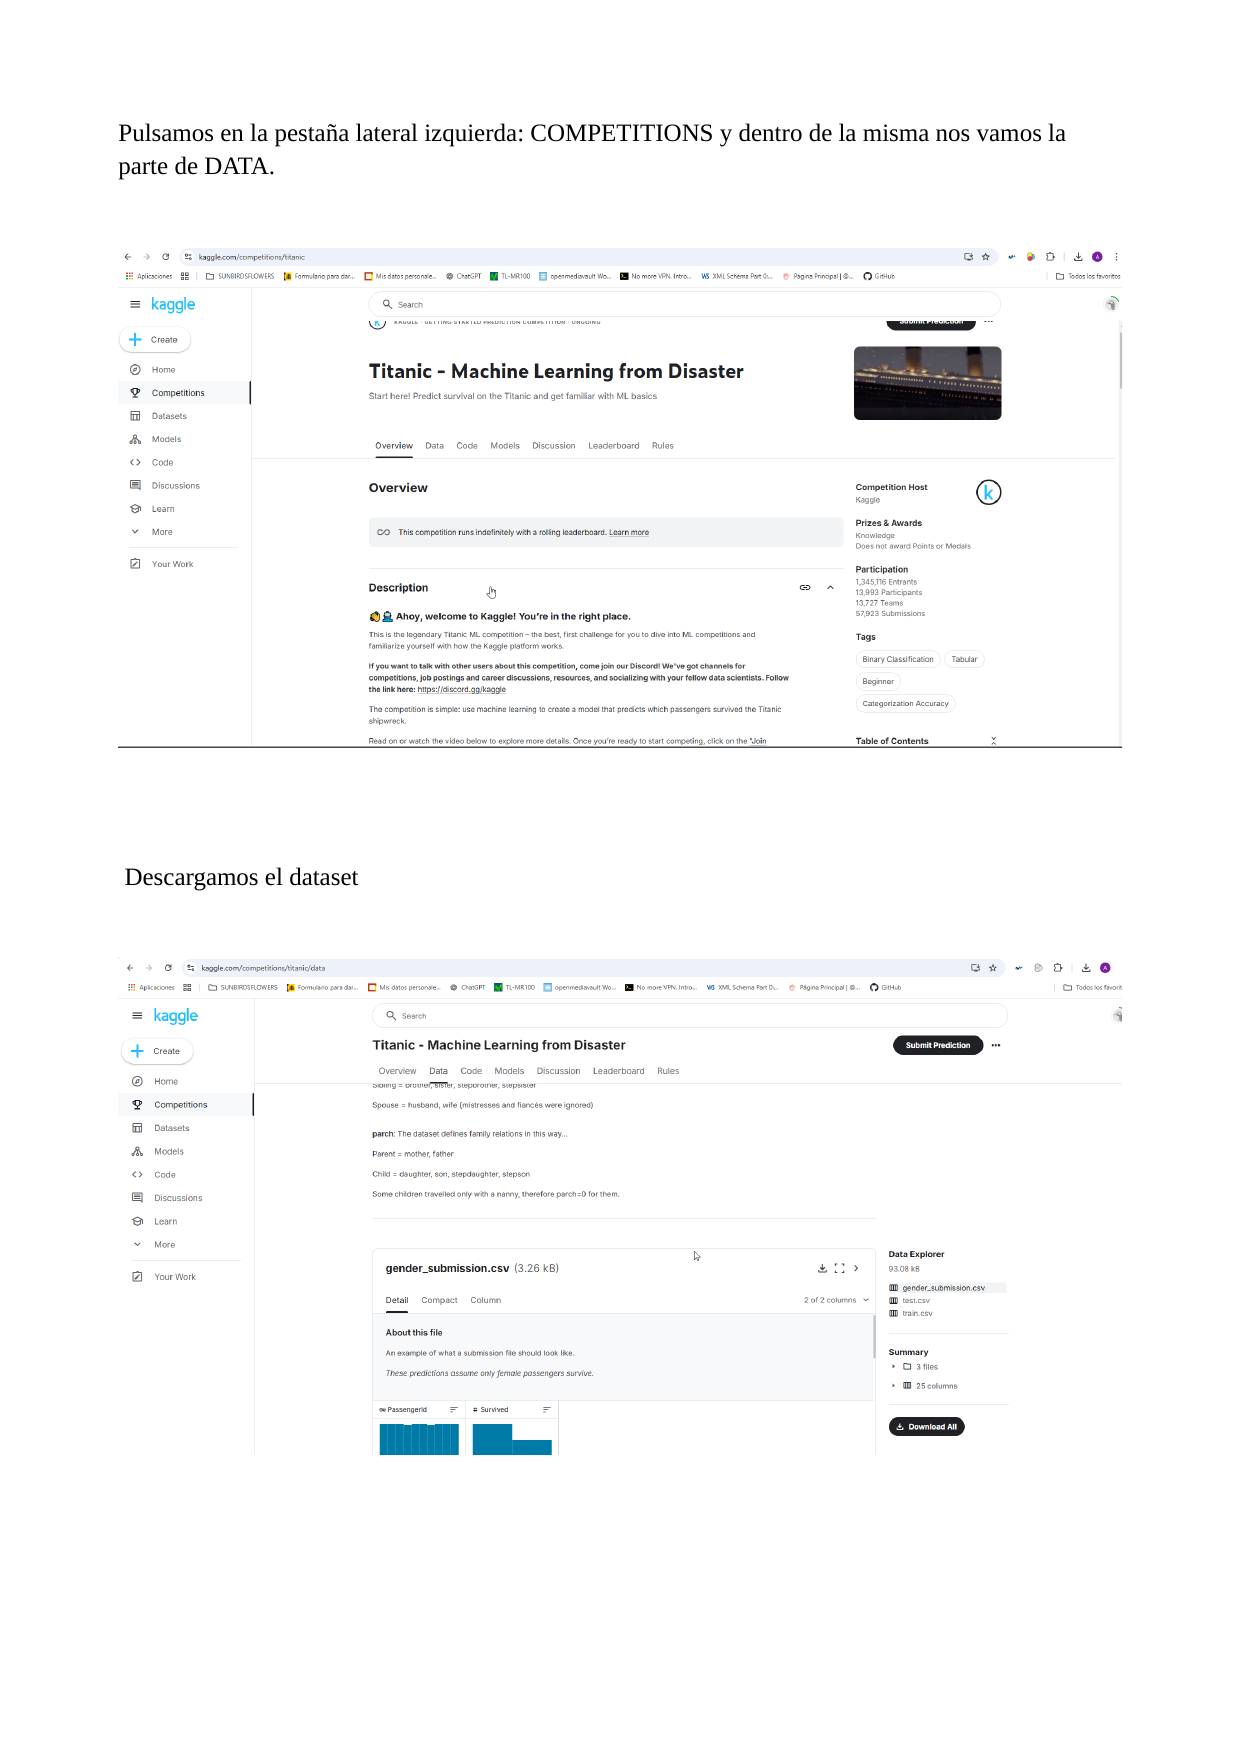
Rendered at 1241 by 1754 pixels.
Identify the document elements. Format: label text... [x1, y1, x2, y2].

text Pulsamos en la pestaña lateral izquierda: COMPETITIONS y dentro de la misma nos vamos la parte de DATA. [118, 118, 1122, 180]
picture [118, 957, 1123, 1455]
picture [118, 246, 1123, 748]
text Descargamos el dataset [118, 862, 1122, 891]
